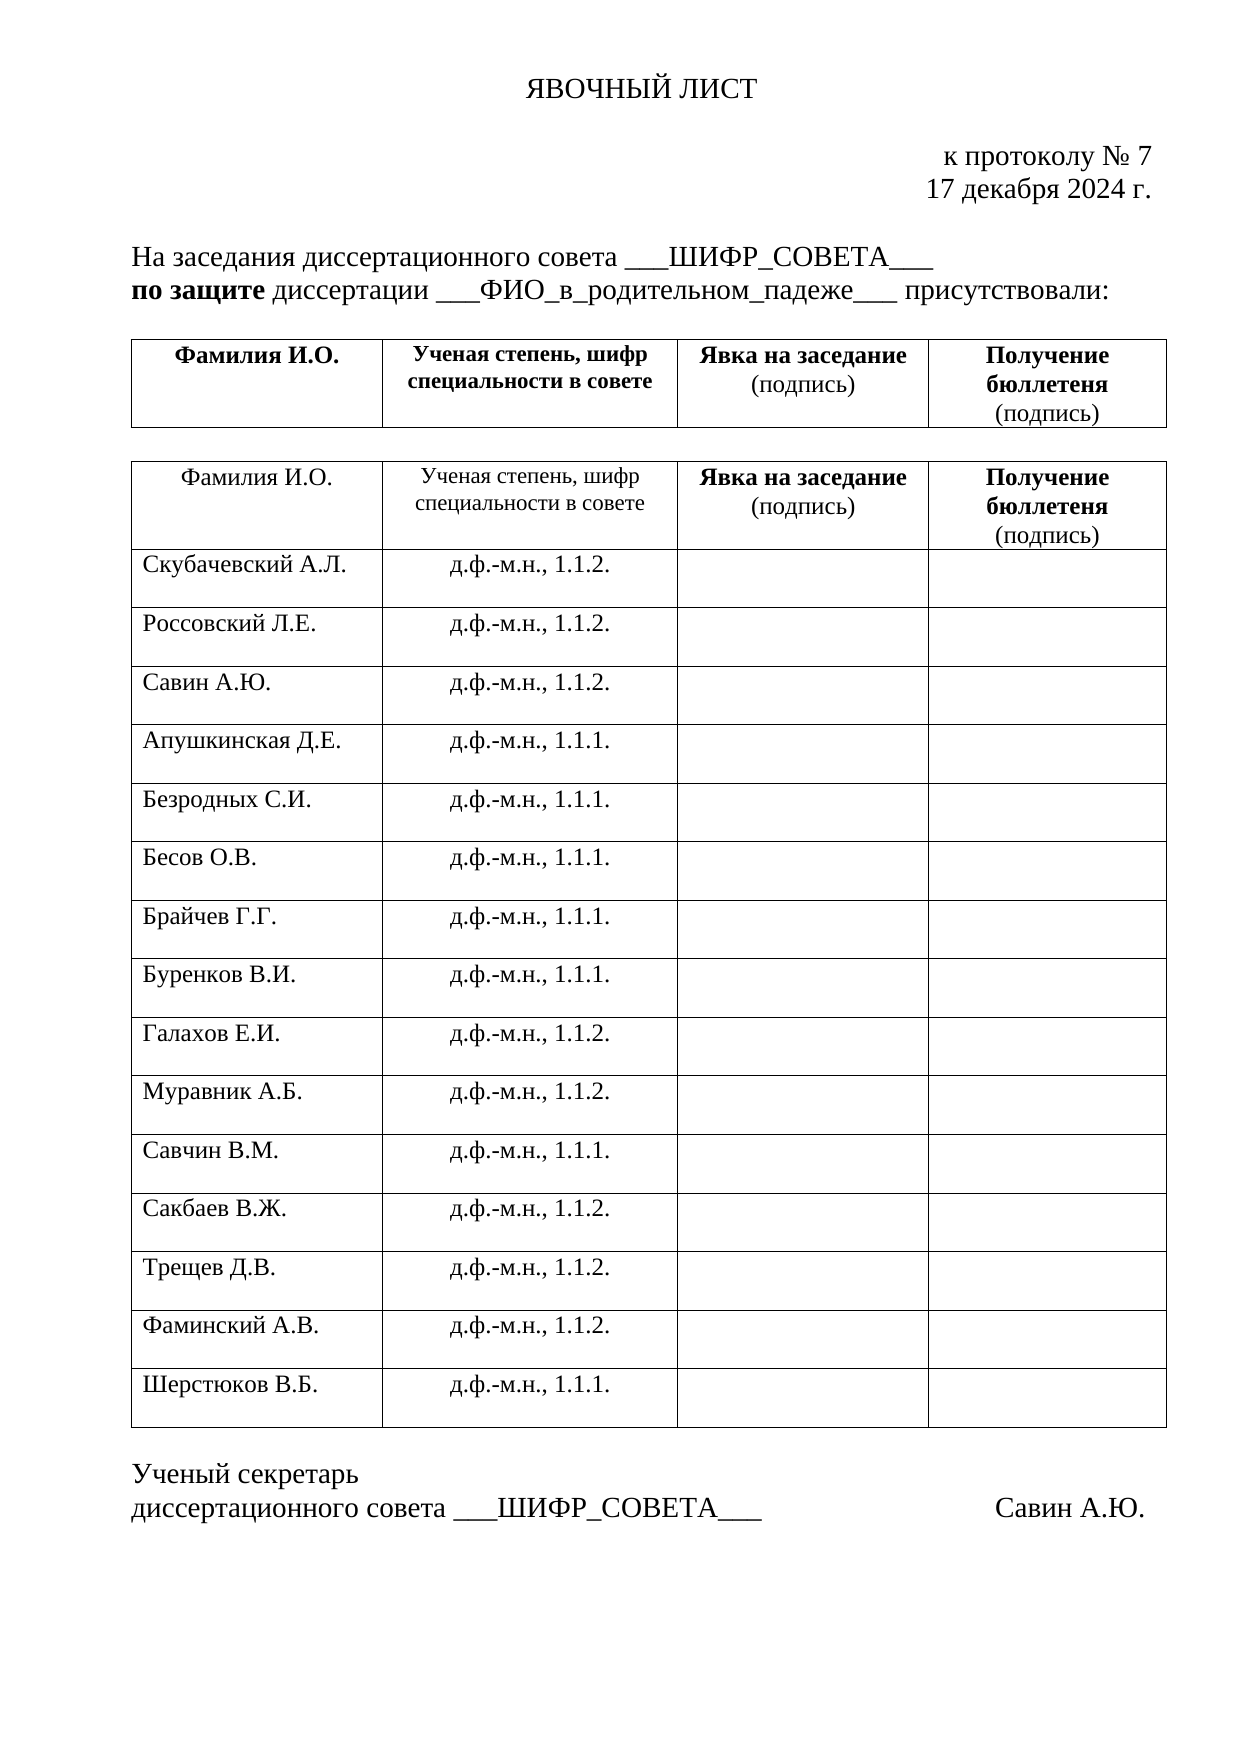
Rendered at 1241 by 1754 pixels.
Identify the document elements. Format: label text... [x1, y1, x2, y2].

table_cell [929, 784, 1166, 841]
table_cell д.ф.-м.н., 1.1.2. [383, 1194, 677, 1251]
table_cell [678, 725, 928, 783]
table_cell [929, 1252, 1166, 1309]
table_cell [929, 667, 1166, 724]
table_cell д.ф.-м.н., 1.1.2. [383, 667, 677, 724]
table_cell д.ф.-м.н., 1.1.2. [383, 1252, 677, 1309]
table_cell д.ф.-м.н., 1.1.1. [383, 959, 677, 1017]
table_cell [678, 784, 928, 841]
table_header Фамилия И.О. [132, 462, 382, 548]
text диссертационного совета ___ШИФР_СОВЕТА___ Савин А.Ю. [131, 1490, 1152, 1523]
table_header Явка на заседание (подпись) [678, 462, 928, 548]
table_cell [678, 1311, 928, 1368]
table_cell д.ф.-м.н., 1.1.1. [383, 784, 677, 841]
table_cell д.ф.-м.н., 1.1.1. [383, 842, 677, 900]
table_cell д.ф.-м.н., 1.1.1. [383, 725, 677, 783]
table_header Ученая степень, шифр специальности в совете [383, 340, 677, 427]
table_cell Савчин В.М. [132, 1135, 382, 1192]
table_header Фамилия И.О. [132, 340, 382, 427]
table_cell [929, 550, 1166, 607]
table_cell д.ф.-м.н., 1.1.2. [383, 550, 677, 607]
table_header Получение бюллетеня (подпись) [929, 340, 1166, 427]
table_cell д.ф.-м.н., 1.1.2. [383, 1311, 677, 1368]
table_cell [678, 1252, 928, 1309]
table_cell Муравник А.Б. [132, 1076, 382, 1134]
table_cell Буренков В.И. [132, 959, 382, 1017]
table_cell [678, 608, 928, 666]
table_cell [929, 1135, 1166, 1192]
table_cell [929, 959, 1166, 1017]
table_cell Безродных С.И. [132, 784, 382, 841]
table_header Ученая степень, шифр специальности в совете [383, 462, 677, 548]
table_cell Савин А.Ю. [132, 667, 382, 724]
table_cell Шерстюков В.Б. [132, 1369, 382, 1427]
text по защите диссертации ___ФИО_в_родительном_падеже___ присутствовали: [131, 272, 1152, 306]
table_header Явка на заседание (подпись) [678, 340, 928, 427]
table_cell [929, 1018, 1166, 1075]
table_cell [678, 842, 928, 900]
table_cell [929, 725, 1166, 783]
table_cell Сакбаев В.Ж. [132, 1194, 382, 1251]
table_cell [929, 608, 1166, 666]
table_cell [678, 1369, 928, 1427]
table_cell [929, 842, 1166, 900]
text к протоколу № 7 [131, 138, 1152, 172]
table_cell [929, 901, 1166, 958]
table_cell Бесов О.В. [132, 842, 382, 900]
table_cell [678, 667, 928, 724]
table_cell Галахов Е.И. [132, 1018, 382, 1075]
table_cell Апушкинская Д.Е. [132, 725, 382, 783]
text Ученый секретарь [131, 1456, 1152, 1490]
table_cell д.ф.-м.н., 1.1.2. [383, 1018, 677, 1075]
text ЯВОЧНЫЙ ЛИСТ [131, 71, 1152, 104]
table_cell [929, 1311, 1166, 1368]
table_cell [678, 1018, 928, 1075]
table_cell д.ф.-м.н., 1.1.2. [383, 1076, 677, 1134]
table_cell Фаминский А.В. [132, 1311, 382, 1368]
table_cell Россовский Л.Е. [132, 608, 382, 666]
table_cell д.ф.-м.н., 1.1.1. [383, 901, 677, 958]
table_cell д.ф.-м.н., 1.1.1. [383, 1369, 677, 1427]
table_cell [929, 1194, 1166, 1251]
text На заседания диссертационного совета ___ШИФР_СОВЕТА___ [131, 239, 1152, 272]
table_cell Брайчев Г.Г. [132, 901, 382, 958]
table_cell Трещев Д.В. [132, 1252, 382, 1309]
table_header Получение бюллетеня (подпись) [929, 462, 1166, 548]
text 17 декабря 2024 г. [500, 172, 1152, 205]
table_cell [678, 1194, 928, 1251]
table_cell [678, 959, 928, 1017]
table_cell [929, 1076, 1166, 1134]
table_cell д.ф.-м.н., 1.1.2. [383, 608, 677, 666]
table_cell [678, 1076, 928, 1134]
table_cell [678, 550, 928, 607]
table_cell д.ф.-м.н., 1.1.1. [383, 1135, 677, 1192]
table_cell [929, 1369, 1166, 1427]
table_cell Скубачевский А.Л. [132, 550, 382, 607]
table_cell [678, 1135, 928, 1192]
table_cell [678, 901, 928, 958]
